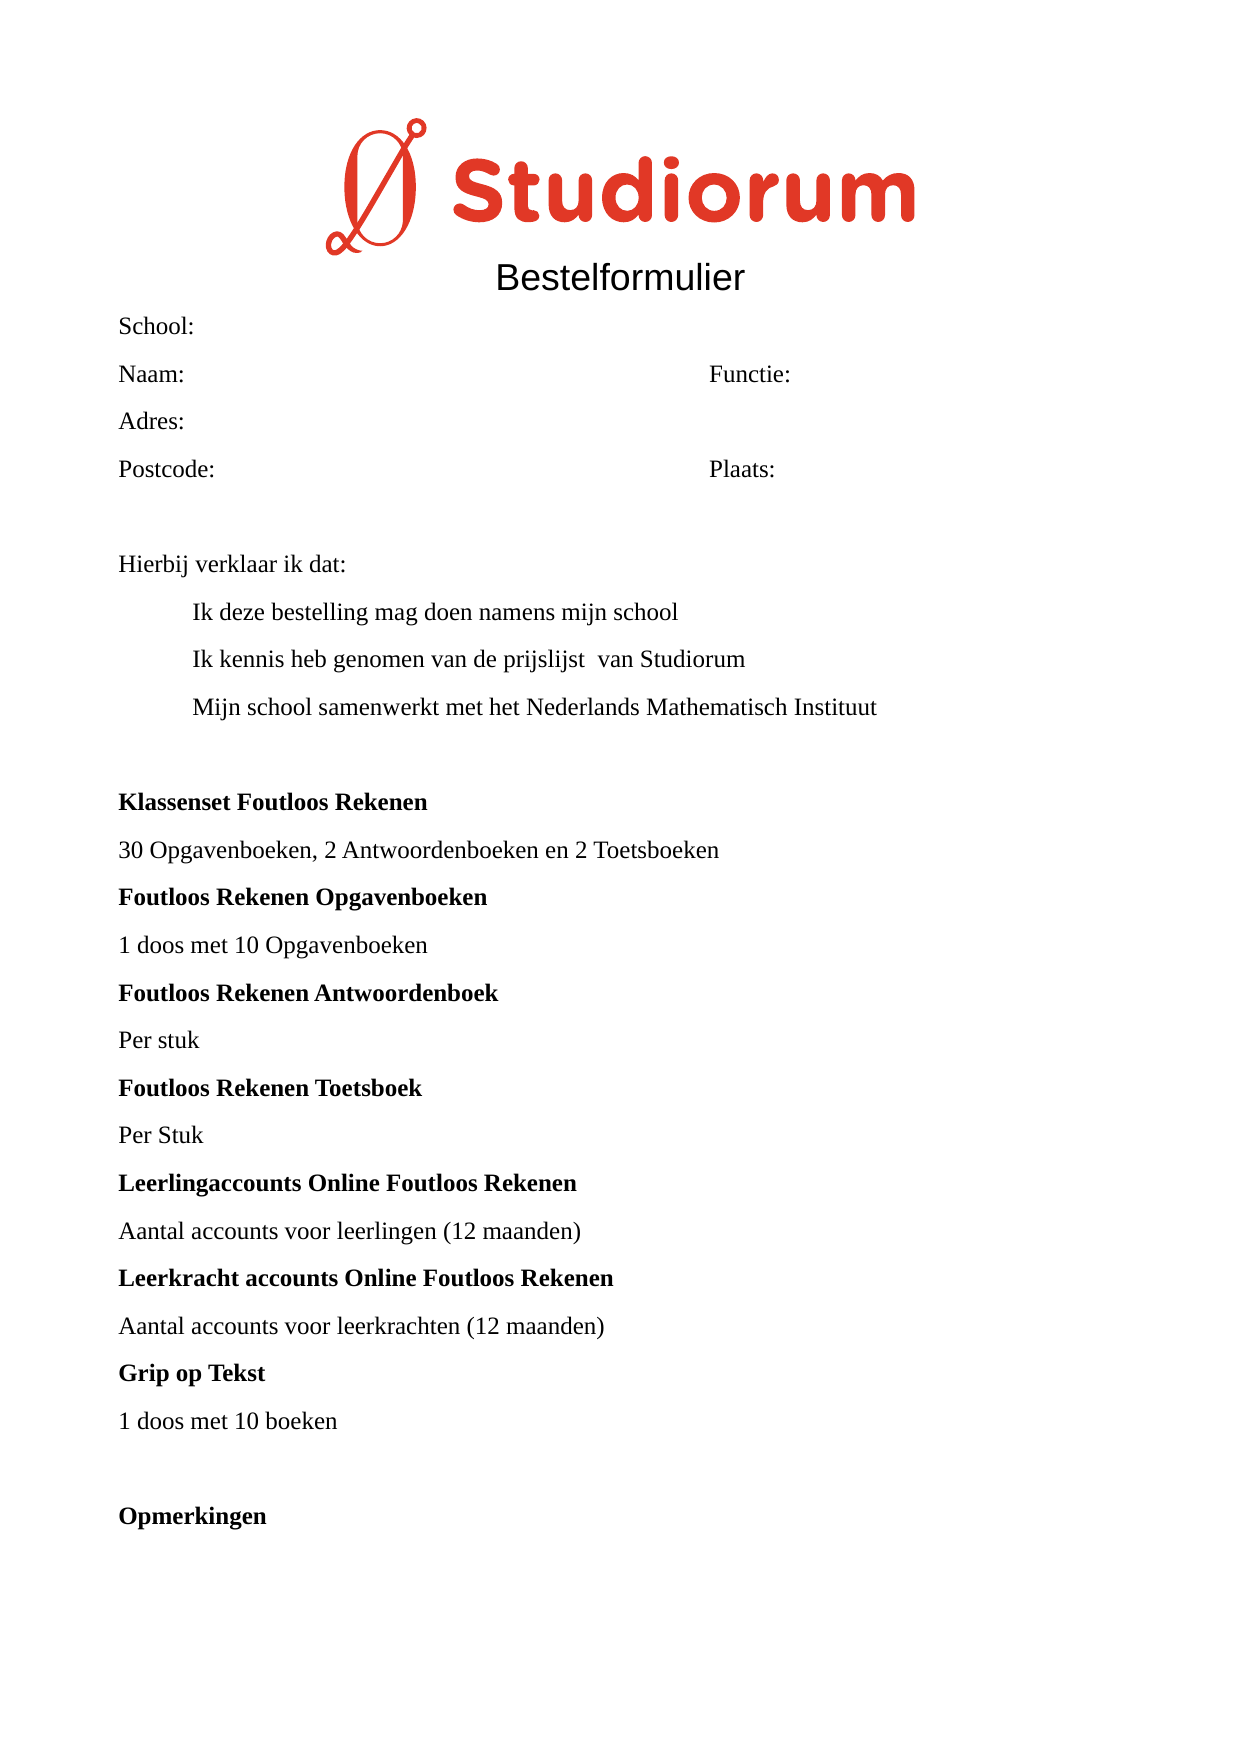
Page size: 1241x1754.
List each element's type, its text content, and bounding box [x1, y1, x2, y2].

text Ik kennis heb genomen van de prijslijst van Studiorum [118, 644, 1122, 673]
text Mijn school samenwerkt met het Nederlands Mathematisch Instituut [118, 692, 1122, 721]
text 1 doos met 10 boeken [118, 1406, 1122, 1435]
text Grip op Tekst [118, 1358, 1122, 1387]
text Ik deze bestelling mag doen namens mijn school [118, 597, 1122, 626]
text 30 Opgavenboeken, 2 Antwoordenboeken en 2 Toetsboeken [118, 835, 1122, 864]
text Opmerkingen [118, 1501, 1122, 1530]
text Leerlingaccounts Online Foutloos Rekenen [118, 1168, 1122, 1197]
text Leerkracht accounts Online Foutloos Rekenen [118, 1263, 1122, 1292]
text Naam: Functie: [118, 359, 1122, 388]
text 1 doos met 10 Opgavenboeken [118, 930, 1122, 959]
text Klassenset Foutloos Rekenen [118, 787, 1122, 816]
text Per stuk [118, 1025, 1122, 1054]
text Foutloos Rekenen Opgavenboeken [118, 882, 1122, 911]
text Postcode: Plaats: [118, 454, 1122, 483]
text Hierbij verklaar ik dat: [118, 549, 1122, 578]
text Aantal accounts voor leerlingen (12 maanden) [118, 1216, 1122, 1244]
text Foutloos Rekenen Toetsboek [118, 1073, 1122, 1102]
text School: [118, 311, 1122, 340]
subtitle Bestelformulier [118, 124, 1122, 299]
text Aantal accounts voor leerkrachten (12 maanden) [118, 1311, 1122, 1340]
text Per Stuk [118, 1121, 1122, 1149]
text Adres: [118, 406, 1122, 435]
text Foutloos Rekenen Antwoordenboek [118, 978, 1122, 1006]
